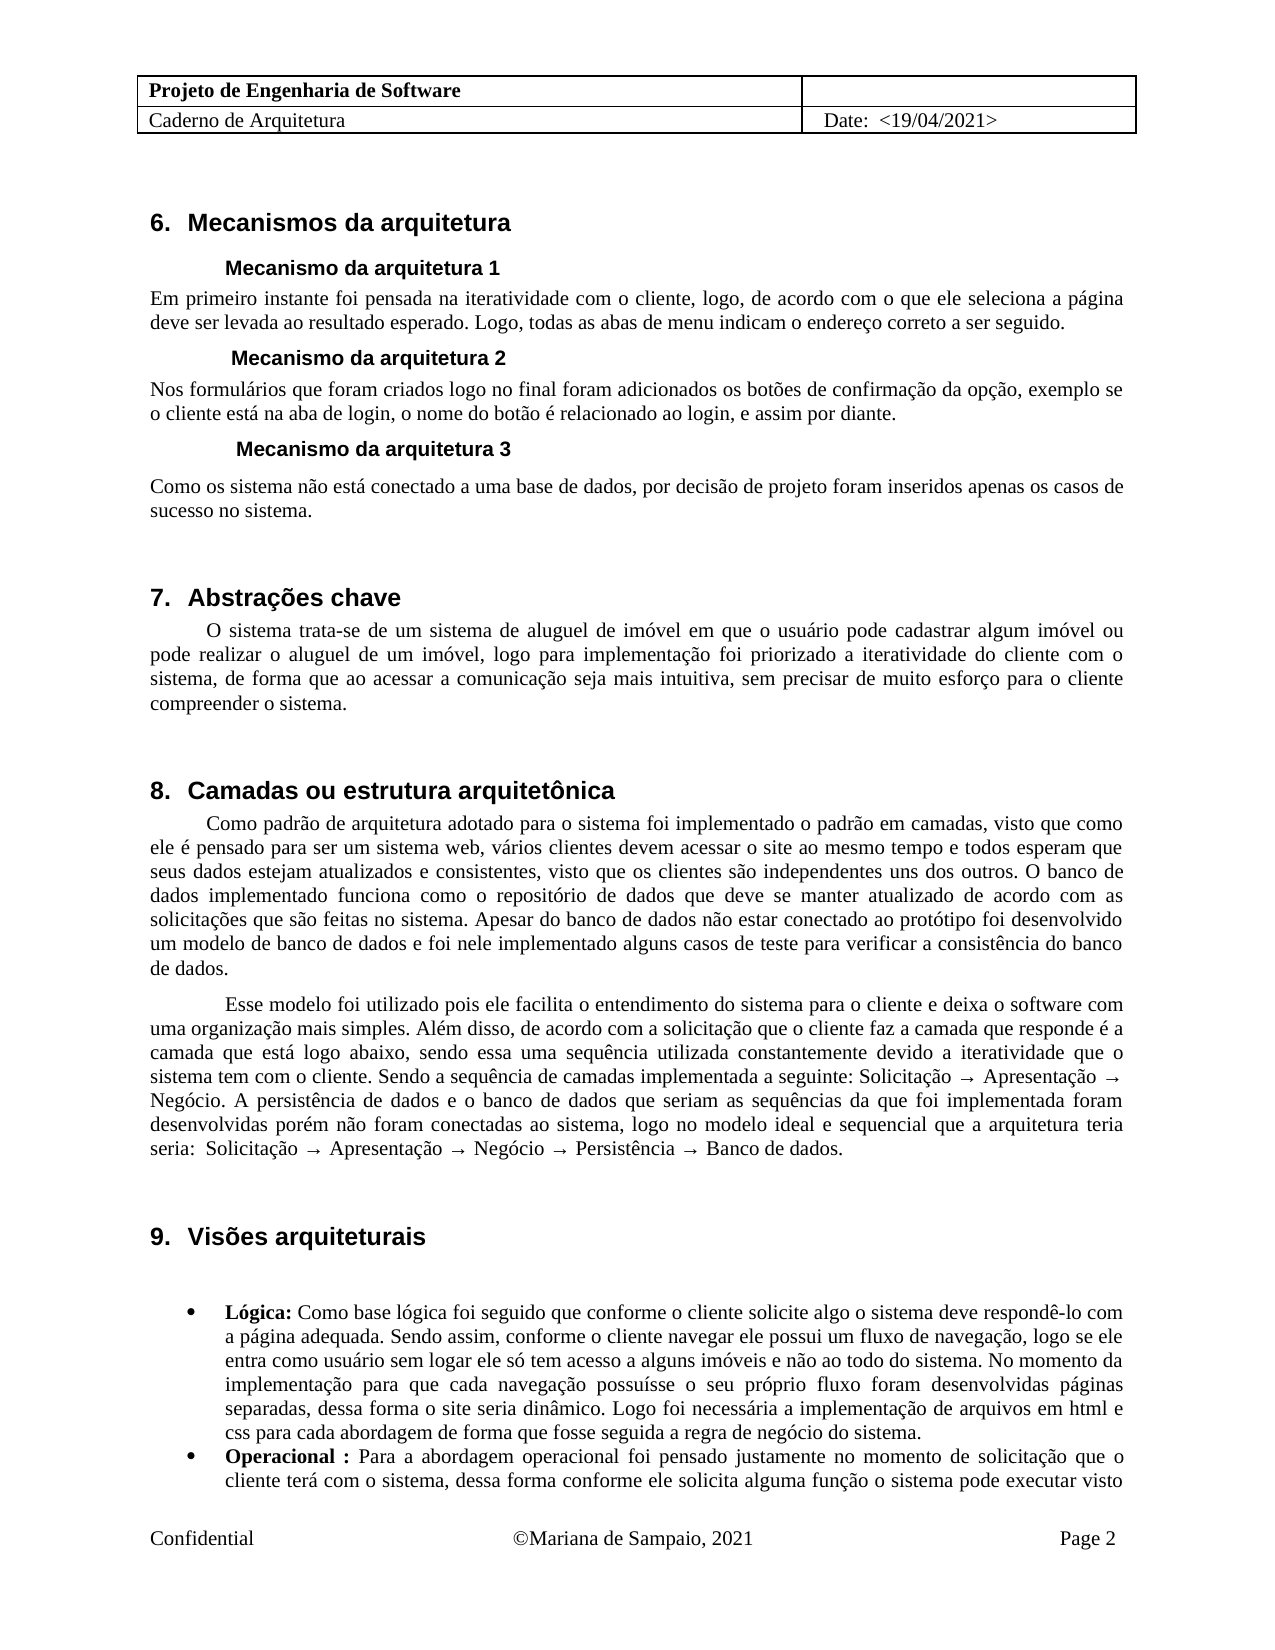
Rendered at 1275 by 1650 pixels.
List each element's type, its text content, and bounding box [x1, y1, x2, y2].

subtitle Mecanismos da arquitetura [150, 208, 1125, 237]
text Esse modelo foi utilizado pois ele facilita o entendimento do sistema para o cliente e deixa o software com uma organização mais simples. Além disso, de acordo com a solicitação que o cliente faz a camada que responde é a camada que está logo abaixo, sendo essa uma sequência utilizada constantemente devido a iteratividade que o sistema tem com o cliente. Sendo a sequência de camadas implementada a seguinte: Solicitação → Apresentação → Negócio. A persistência de dados e o banco de dados que seriam as sequências da que foi implementada foram desenvolvidas porém não foram conectadas ao sistema, logo no modelo ideal e sequencial que a arquitetura teria seria: Solicitação → Apresentação → Negócio → Persistência → Banco de dados. [150, 992, 1125, 1160]
text O sistema trata-se de um sistema de aluguel de imóvel em que o usuário pode cadastrar algum imóvel ou pode realizar o aluguel de um imóvel, logo para implementação foi priorizado a iteratividade do cliente com o sistema, de forma que ao acessar a comunicação seja mais intuitiva, sem precisar de muito esforço para o cliente compreender o sistema. [150, 618, 1125, 714]
subtitle Mecanismo da arquitetura 2 [150, 346, 1125, 370]
text Como os sistema não está conectado a uma base de dados, por decisão de projeto foram inseridos apenas os casos de sucesso no sistema. [150, 473, 1125, 522]
subtitle Visões arquiteturais [150, 1222, 1125, 1251]
text Em primeiro instante foi pensada na iteratividade com o cliente, logo, de acordo com o que ele seleciona a página deve ser levada ao resultado esperado. Logo, todas as abas de menu indicam o endereço correto a ser seguido. [150, 286, 1125, 334]
subtitle Camadas ou estrutura arquitetônica [150, 776, 1125, 805]
subtitle Mecanismo da arquitetura 1 [150, 255, 1125, 279]
text Como padrão de arquitetura adotado para o sistema foi implementado o padrão em camadas, visto que como ele é pensado para ser um sistema web, vários clientes devem acessar o site ao mesmo tempo e todos esperam que seus dados estejam atualizados e consistentes, visto que os clientes são independentes uns dos outros. O banco de dados implementado funciona como o repositório de dados que deve se manter atualizado de acordo com as solicitações que são feitas no sistema. Apesar do banco de dados não estar conectado ao protótipo foi desenvolvido um modelo de banco de dados e foi nele implementado alguns casos de teste para verificar a consistência do banco de dados. [150, 811, 1125, 979]
list Operacional : Para a abordagem operacional foi pensado justamente no momento de solicitação que o cliente terá com o sistema, dessa forma conforme ele solicita alguma função o sistema pode executar visto [187, 1444, 1125, 1492]
text Nos formulários que foram criados logo no final foram adicionados os botões de confirmação da opção, exemplo se o cliente está na aba de login, o nome do botão é relacionado ao login, e assim por diante. [150, 376, 1125, 424]
subtitle Abstrações chave [150, 583, 1125, 612]
text Mecanismo da arquitetura 3 [150, 437, 1125, 461]
list Lógica: Como base lógica foi seguido que conforme o cliente solicite algo o sistema deve respondê-lo com a página adequada. Sendo assim, conforme o cliente navegar ele possui um fluxo de navegação, logo se ele entra como usuário sem logar ele só tem acesso a alguns imóveis e não ao todo do sistema. No momento da implementação para que cada navegação possuísse o seu próprio fluxo foram desenvolvidas páginas separadas, dessa forma o site seria dinâmico. Logo foi necessária a implementação de arquivos em html e css para cada abordagem de forma que fosse seguida a regra de negócio do sistema. [187, 1300, 1125, 1444]
